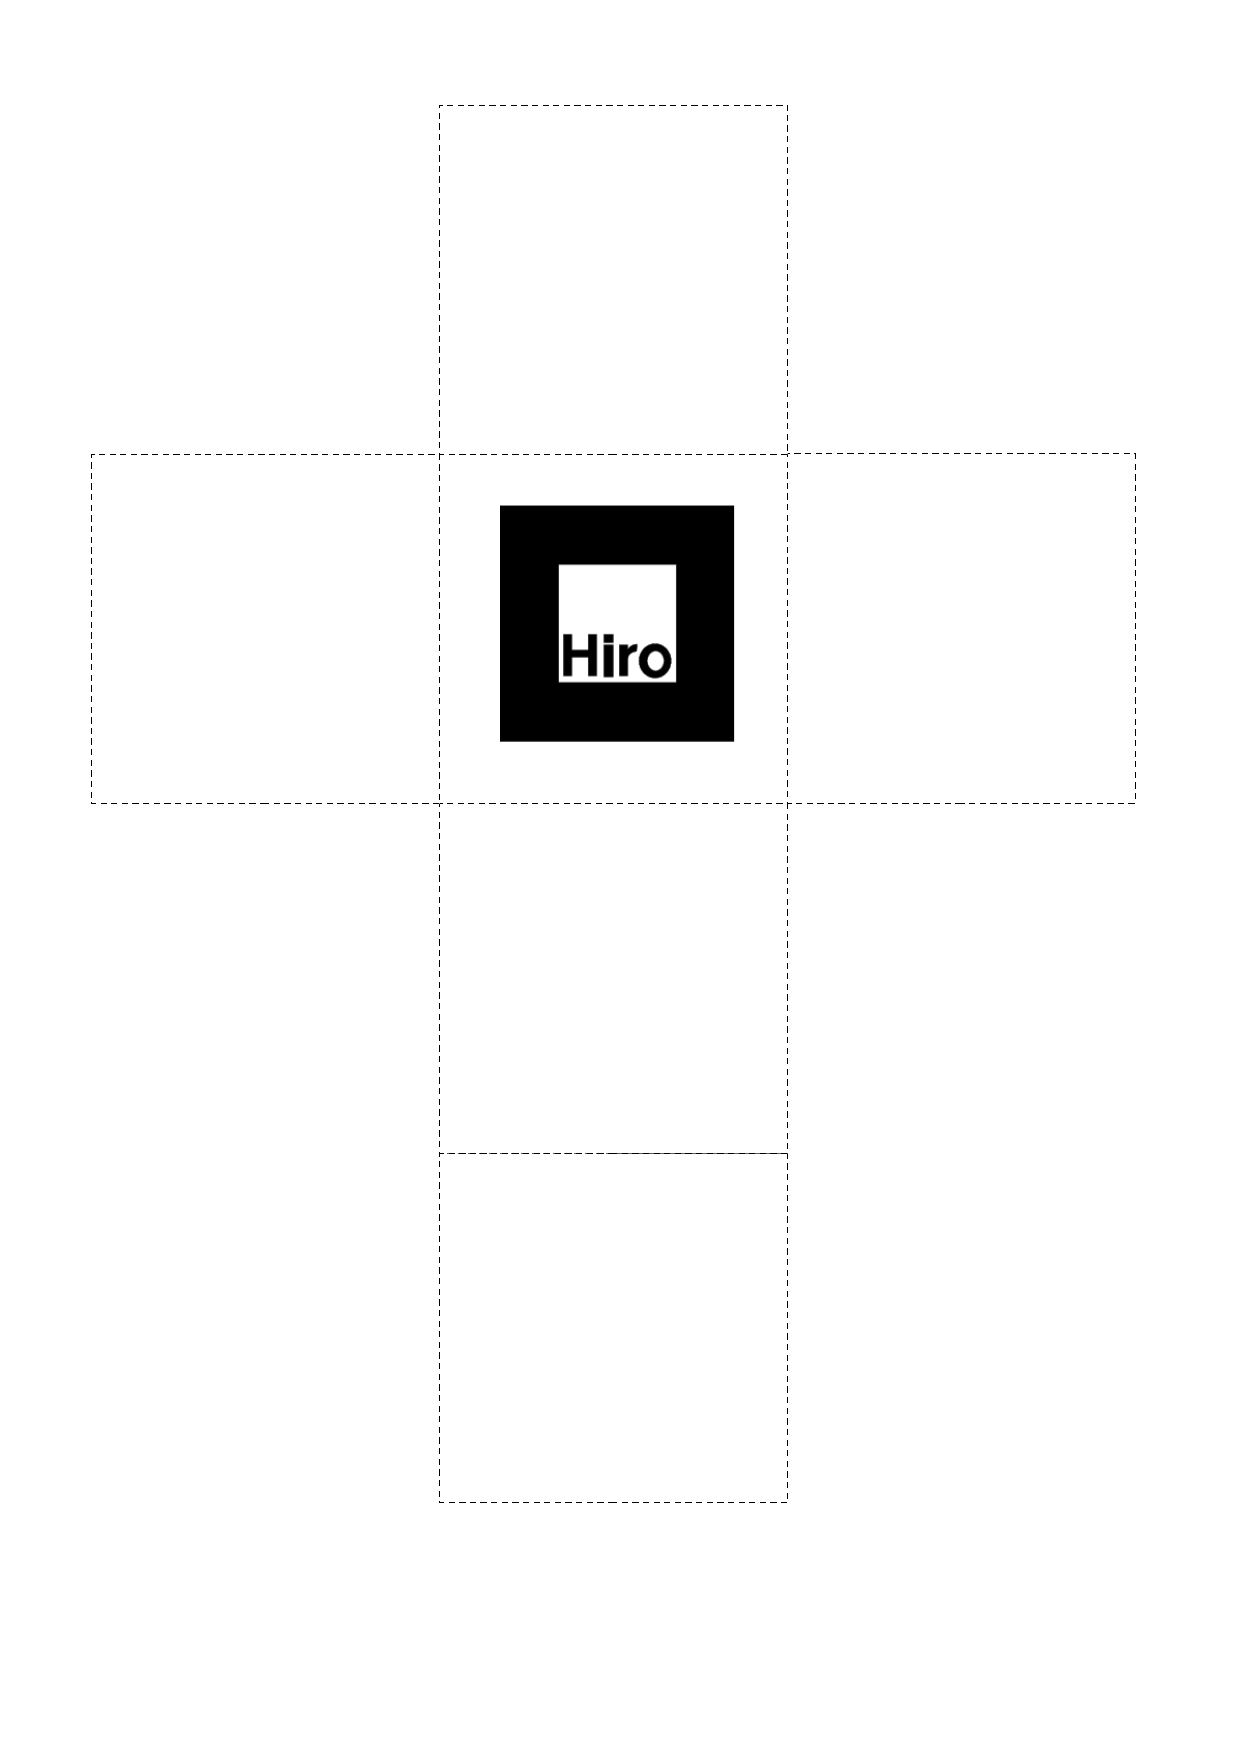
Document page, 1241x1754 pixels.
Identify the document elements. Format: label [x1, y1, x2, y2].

picture [500, 505, 735, 742]
